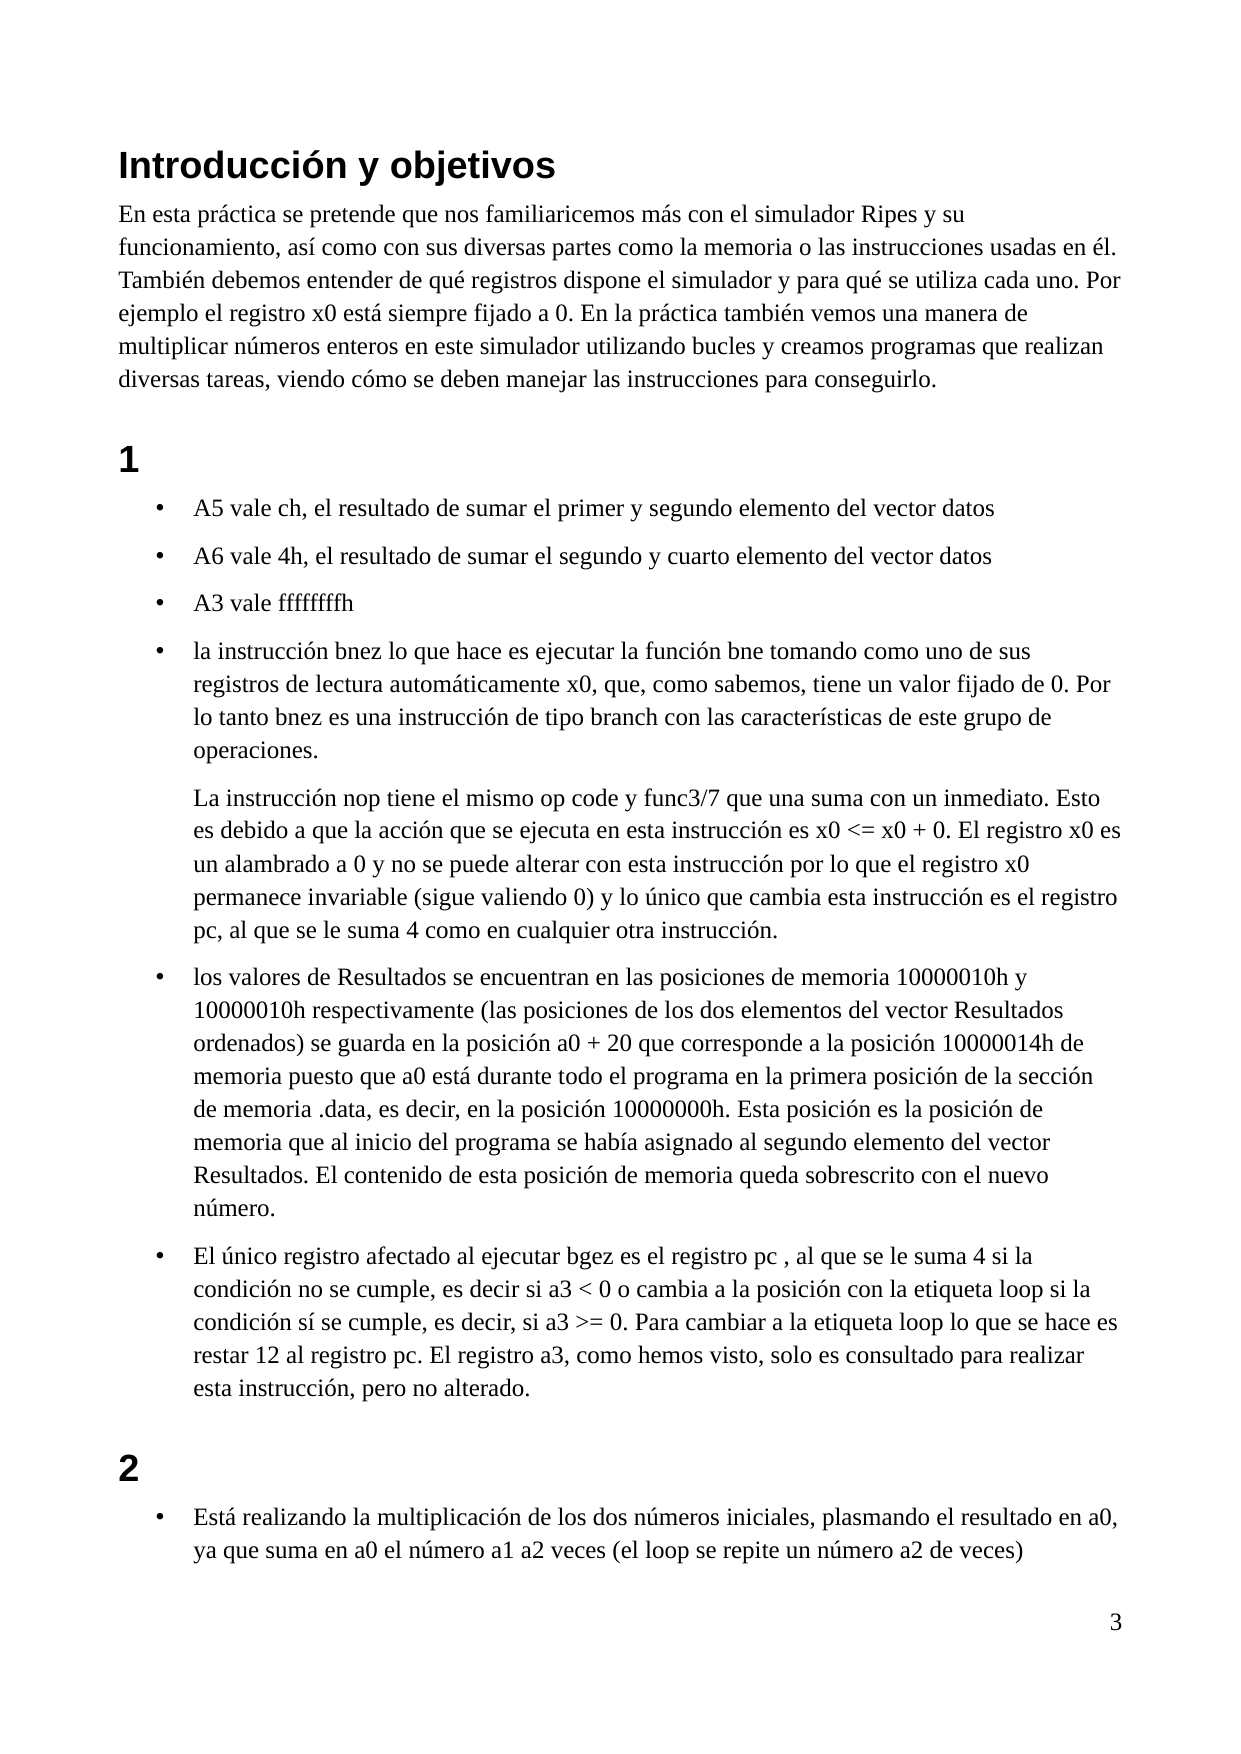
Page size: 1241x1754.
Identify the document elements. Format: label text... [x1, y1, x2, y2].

subtitle 2 [118, 1446, 1122, 1489]
list A5 vale ch, el resultado de sumar el primer y segundo elemento del vector datos [156, 493, 1122, 522]
text En esta práctica se pretende que nos familiaricemos más con el simulador Ripes y su funcionamiento, así como con sus diversas partes como la memoria o las instrucciones usadas en él. También debemos entender de qué registros dispone el simulador y para qué se utiliza cada uno. Por ejemplo el registro x0 está siempre fijado a 0. En la práctica también vemos una manera de multiplicar números enteros en este simulador utilizando bucles y creamos programas que realizan diversas tareas, viendo cómo se deben manejar las instrucciones para conseguirlo. [118, 199, 1122, 393]
list los valores de Resultados se encuentran en las posiciones de memoria 10000010h y 10000010h respectivamente (las posiciones de los dos elementos del vector Resultados ordenados) se guarda en la posición a0 + 20 que corresponde a la posición 10000014h de memoria puesto que a0 está durante todo el programa en la primera posición de la sección de memoria .data, es decir, en la posición 10000000h. Esta posición es la posición de memoria que al inicio del programa se había asignado al segundo elemento del vector Resultados. El contenido de esta posición de memoria queda sobrescrito con el nuevo número. [156, 962, 1122, 1222]
subtitle Introducción y objetivos [118, 143, 1122, 187]
list A3 vale ffffffffh [156, 588, 1122, 617]
list El único registro afectado al ejecutar bgez es el registro pc , al que se le suma 4 si la condición no se cumple, es decir si a3 < 0 o cambia a la posición con la etiqueta loop si la condición sí se cumple, es decir, si a3 >= 0. Para cambiar a la etiqueta loop lo que se hace es restar 12 al registro pc. El registro a3, como hemos visto, solo es consultado para realizar esta instrucción, pero no alterado. [156, 1241, 1122, 1402]
list La instrucción nop tiene el mismo op code y func3/7 que una suma con un inmediato. Esto es debido a que la acción que se ejecuta en esta instrucción es x0 <= x0 + 0. El registro x0 es un alambrado a 0 y no se puede alterar con esta instrucción por lo que el registro x0 permanece invariable (sigue valiendo 0) y lo único que cambia esta instrucción es el registro pc, al que se le suma 4 como en cualquier otra instrucción. [156, 783, 1122, 943]
list A6 vale 4h, el resultado de sumar el segundo y cuarto elemento del vector datos [156, 541, 1122, 569]
list la instrucción bnez lo que hace es ejecutar la función bne tomando como uno de sus registros de lectura automáticamente x0, que, como sabemos, tiene un valor fijado de 0. Por lo tanto bnez es una instrucción de tipo branch con las características de este grupo de operaciones. [156, 636, 1122, 764]
list Está realizando la multiplicación de los dos números iniciales, plasmando el resultado en a0, ya que suma en a0 el número a1 a2 veces (el loop se repite un número a2 de veces) [156, 1502, 1122, 1564]
subtitle 1 [118, 437, 1122, 481]
